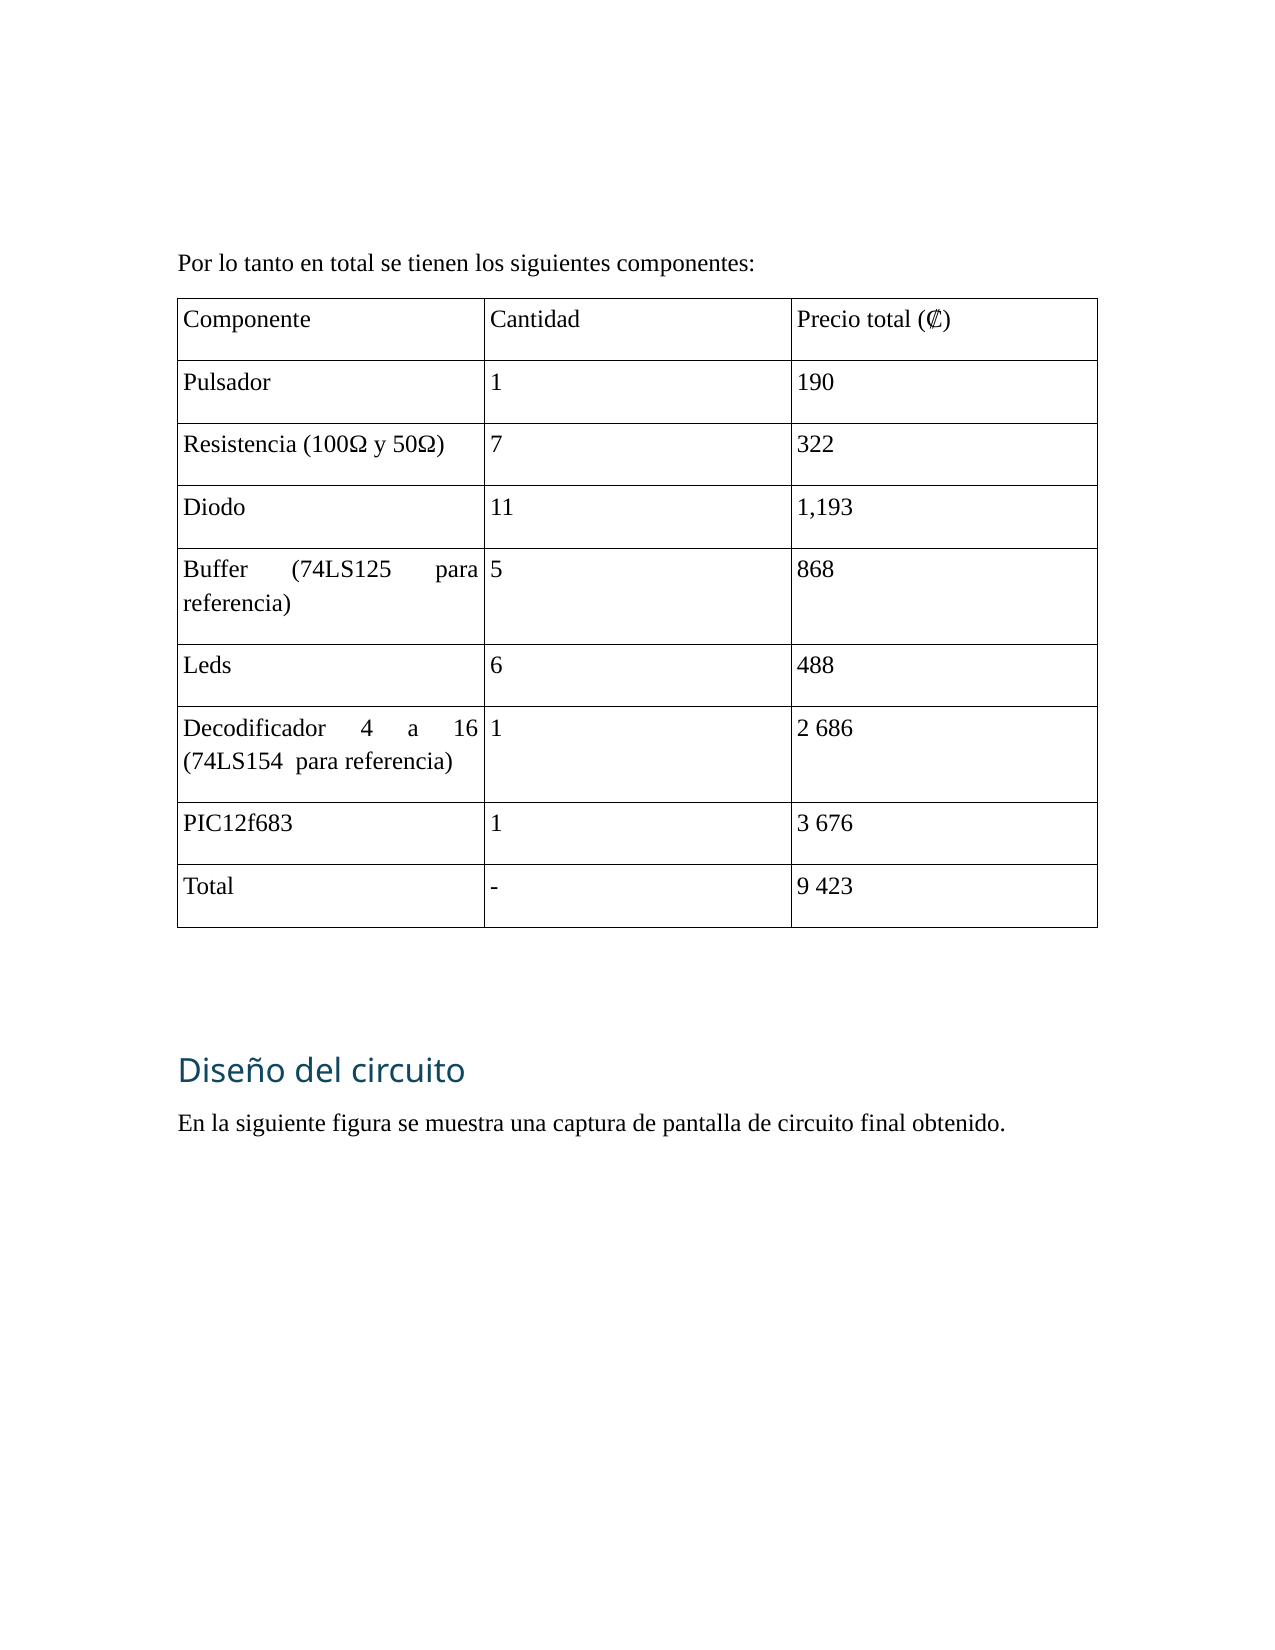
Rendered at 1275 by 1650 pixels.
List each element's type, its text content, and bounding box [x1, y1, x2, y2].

table_cell 6 [485, 645, 791, 706]
table_cell 9 423 [792, 865, 1097, 927]
table_cell - [485, 865, 791, 927]
table_cell Decodificador 4 a 16 (74LS154 para referencia) [178, 707, 484, 802]
table_cell 3 676 [792, 803, 1097, 864]
table_cell 2 686 [792, 707, 1097, 802]
table_header Precio total (₡) [792, 299, 1097, 360]
subtitle Diseño del circuito [177, 1047, 1098, 1092]
table_cell Pulsador [178, 361, 484, 423]
table_cell Resistencia (100Ω y 50Ω) [178, 424, 484, 485]
table_cell 190 [792, 361, 1097, 423]
table_header Componente [178, 299, 484, 360]
table_cell 488 [792, 645, 1097, 706]
table_cell 868 [792, 549, 1097, 643]
table_cell Diodo [178, 486, 484, 548]
table_cell 322 [792, 424, 1097, 485]
table_cell 1 [485, 803, 791, 864]
table_cell 5 [485, 549, 791, 643]
table_cell 1,193 [792, 486, 1097, 548]
table_cell Leds [178, 645, 484, 706]
table_cell PIC12f683 [178, 803, 484, 864]
table_cell 1 [485, 707, 791, 802]
table_cell 11 [485, 486, 791, 548]
table_cell Total [178, 865, 484, 927]
table_header Cantidad [485, 299, 791, 360]
table_cell Buffer (74LS125 para referencia) [178, 549, 484, 643]
table_cell 7 [485, 424, 791, 485]
text En la siguiente figura se muestra una captura de pantalla de circuito final obtenido. [177, 1108, 1098, 1137]
text Por lo tanto en total se tienen los siguientes componentes: [177, 248, 1098, 276]
table_cell 1 [485, 361, 791, 423]
